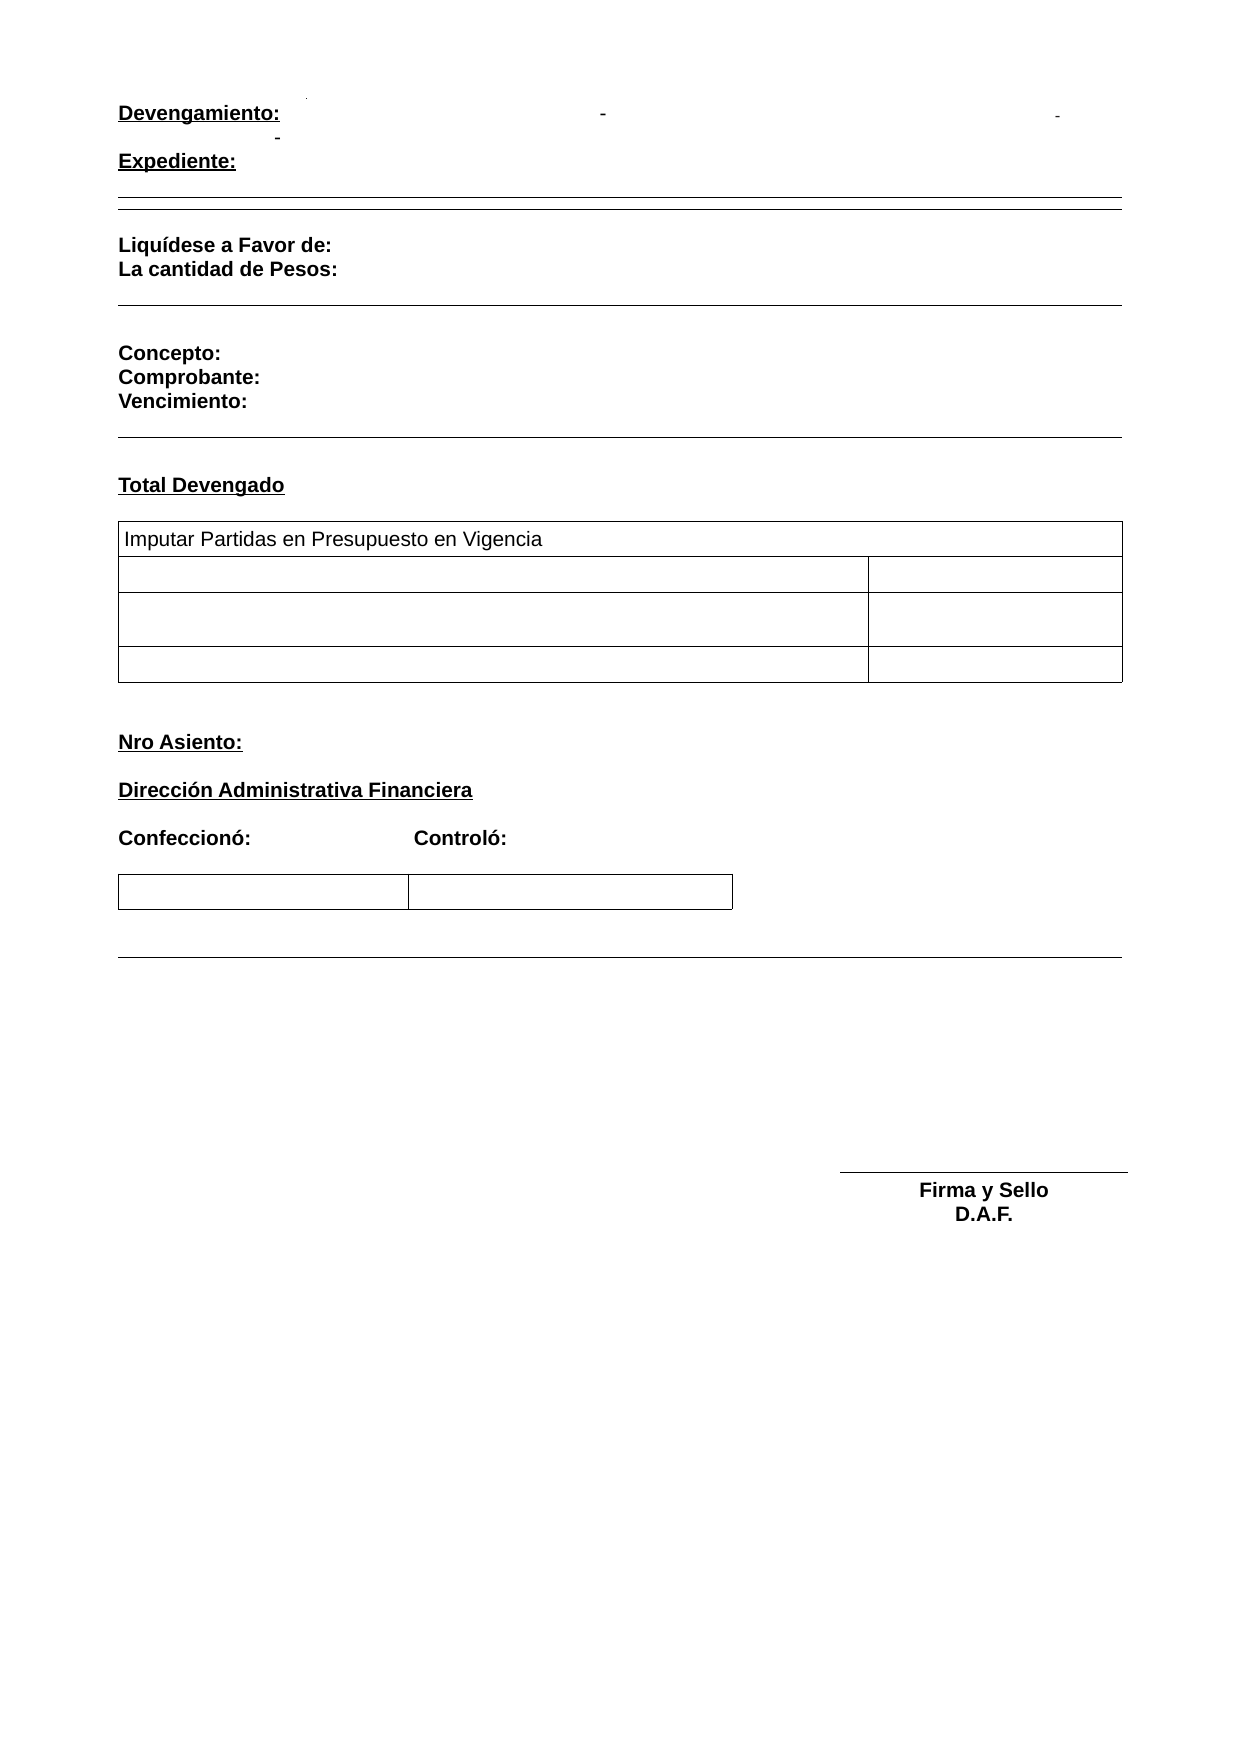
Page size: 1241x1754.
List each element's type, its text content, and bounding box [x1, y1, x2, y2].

text Vencimiento: <o.date_due and formatLang(o.date_due,date='true')> [118, 389, 1122, 413]
text <for each="o in objects"> [118, 80, 1122, 100]
table_header Imputar Partidas en Presupuesto en Vigencia [119, 522, 1122, 556]
table_cell </for> [119, 647, 868, 682]
table_header [119, 875, 408, 909]
table_cell [869, 557, 1122, 592]
table_cell [869, 647, 1122, 682]
table_header [409, 875, 732, 909]
text Confeccionó: Controló: [118, 826, 1122, 849]
text La cantidad de Pesos: <formatLang(o.amount_total)> [118, 257, 1122, 281]
text Liquídese a Favor de: <o.partner_id.name> [118, 233, 1122, 257]
table_cell Firma y Sello D.A.F. [840, 1173, 1128, 1232]
text Concepto: <o.transaction_id.name> [118, 341, 1122, 365]
table_header [118, 306, 1122, 317]
table_cell <formatLang(line.price_subtotal)> [869, 593, 1122, 646]
text Devengamiento: <o.transaction_id.name> - <o.date_invoice and formatLang(o.date_invoice,date='true')> - <o.partner_id.name> - <o.supplier_invoice_number> [118, 100, 1122, 148]
table_header [118, 958, 1122, 969]
table_header [118, 438, 1122, 449]
table_cell <for each="line in o.invoice_line"> [119, 557, 868, 592]
table_header [840, 1065, 1128, 1172]
text Total Devengado [118, 473, 1122, 497]
text Expediente: <o.transaction_id.expedient_id.number> [118, 148, 1122, 173]
table_cell <line.definitive_line_id> [119, 593, 868, 646]
text Nro Asiento: <o.move_id.name> [118, 729, 1122, 754]
table_header [118, 198, 1122, 208]
text Dirección Administrativa Financiera [118, 778, 1122, 802]
text Comprobante: <o.supplier_invoice_number> [118, 365, 1122, 389]
